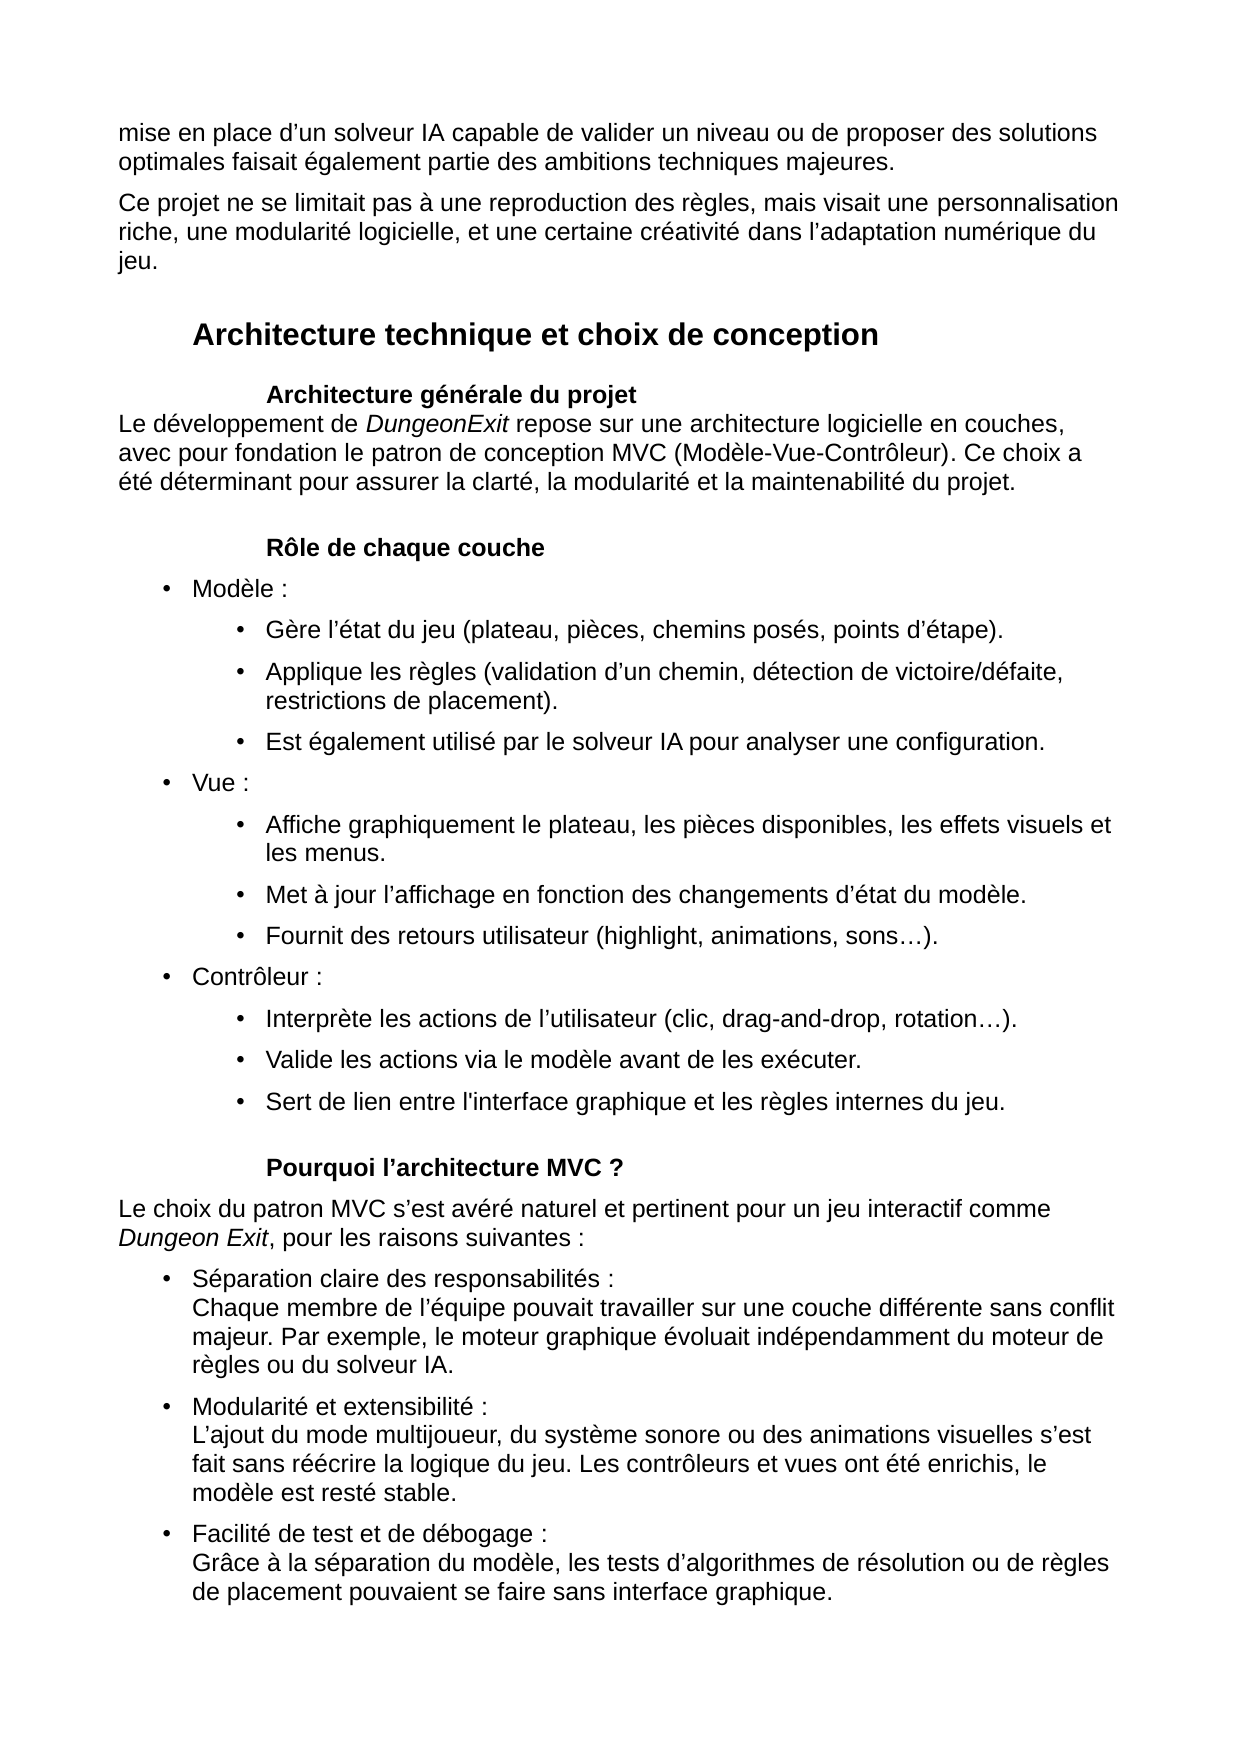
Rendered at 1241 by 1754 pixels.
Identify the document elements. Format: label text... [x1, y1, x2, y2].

list Interprète les actions de l’utilisateur (clic, drag-and-drop, rotation…). [236, 1004, 1122, 1033]
list Gère l’état du jeu (plateau, pièces, chemins posés, points d’étape). [236, 615, 1122, 644]
subtitle Rôle de chaque couche [118, 533, 1122, 562]
list Est également utilisé par le solveur IA pour analyser une configuration. [236, 727, 1122, 756]
list Valide les actions via le modèle avant de les exécuter. [236, 1045, 1122, 1074]
text Le choix du patron MVC s’est avéré naturel et pertinent pour un jeu interactif comme Dungeon Exit, pour les raisons suivantes : [118, 1194, 1122, 1252]
list Affiche graphiquement le plateau, les pièces disponibles, les effets visuels et les menus. [236, 809, 1122, 867]
list Vue : [162, 768, 1122, 797]
list Séparation claire des responsabilités : Chaque membre de l’équipe pouvait travailler sur une couche différente sans conflit majeur. Par exemple, le moteur graphique évoluait indépendamment du moteur de règles ou du solveur IA. [162, 1264, 1122, 1379]
subtitle Architecture générale du projet [118, 380, 1122, 409]
text Architecture technique et choix de conception [118, 316, 1122, 352]
list Modèle : [162, 574, 1122, 603]
list Fournit des retours utilisateur (highlight, animations, sons…). [236, 921, 1122, 950]
list Applique les règles (validation d’un chemin, détection de victoire/défaite, restrictions de placement). [236, 657, 1122, 714]
subtitle Pourquoi l’architecture MVC ? [118, 1153, 1122, 1182]
text Le développement de DungeonExit repose sur une architecture logicielle en couches, avec pour fondation le patron de conception MVC (Modèle-Vue-Contrôleur). Ce choix a été déterminant pour assurer la clarté, la modularité et la maintenabilité du projet. [118, 409, 1122, 495]
text mise en place d’un solveur IA capable de valider un niveau ou de proposer des solutions optimales faisait également partie des ambitions techniques majeures. [118, 118, 1122, 176]
list Modularité et extensibilité : L’ajout du mode multijoueur, du système sonore ou des animations visuelles s’est fait sans réécrire la logique du jeu. Les contrôleurs et vues ont été enrichis, le modèle est resté stable. [162, 1392, 1122, 1507]
text Ce projet ne se limitait pas à une reproduction des règles, mais visait une personnalisation riche, une modularité logicielle, et une certaine créativité dans l’adaptation numérique du jeu. [118, 188, 1122, 274]
list Contrôleur : [162, 962, 1122, 991]
list Sert de lien entre l'interface graphique et les règles internes du jeu. [236, 1086, 1122, 1115]
list Met à jour l’affichage en fonction des changements d’état du modèle. [236, 880, 1122, 908]
list Facilité de test et de débogage : Grâce à la séparation du modèle, les tests d’algorithmes de résolution ou de règles de placement pouvaient se faire sans interface graphique. [162, 1519, 1122, 1606]
